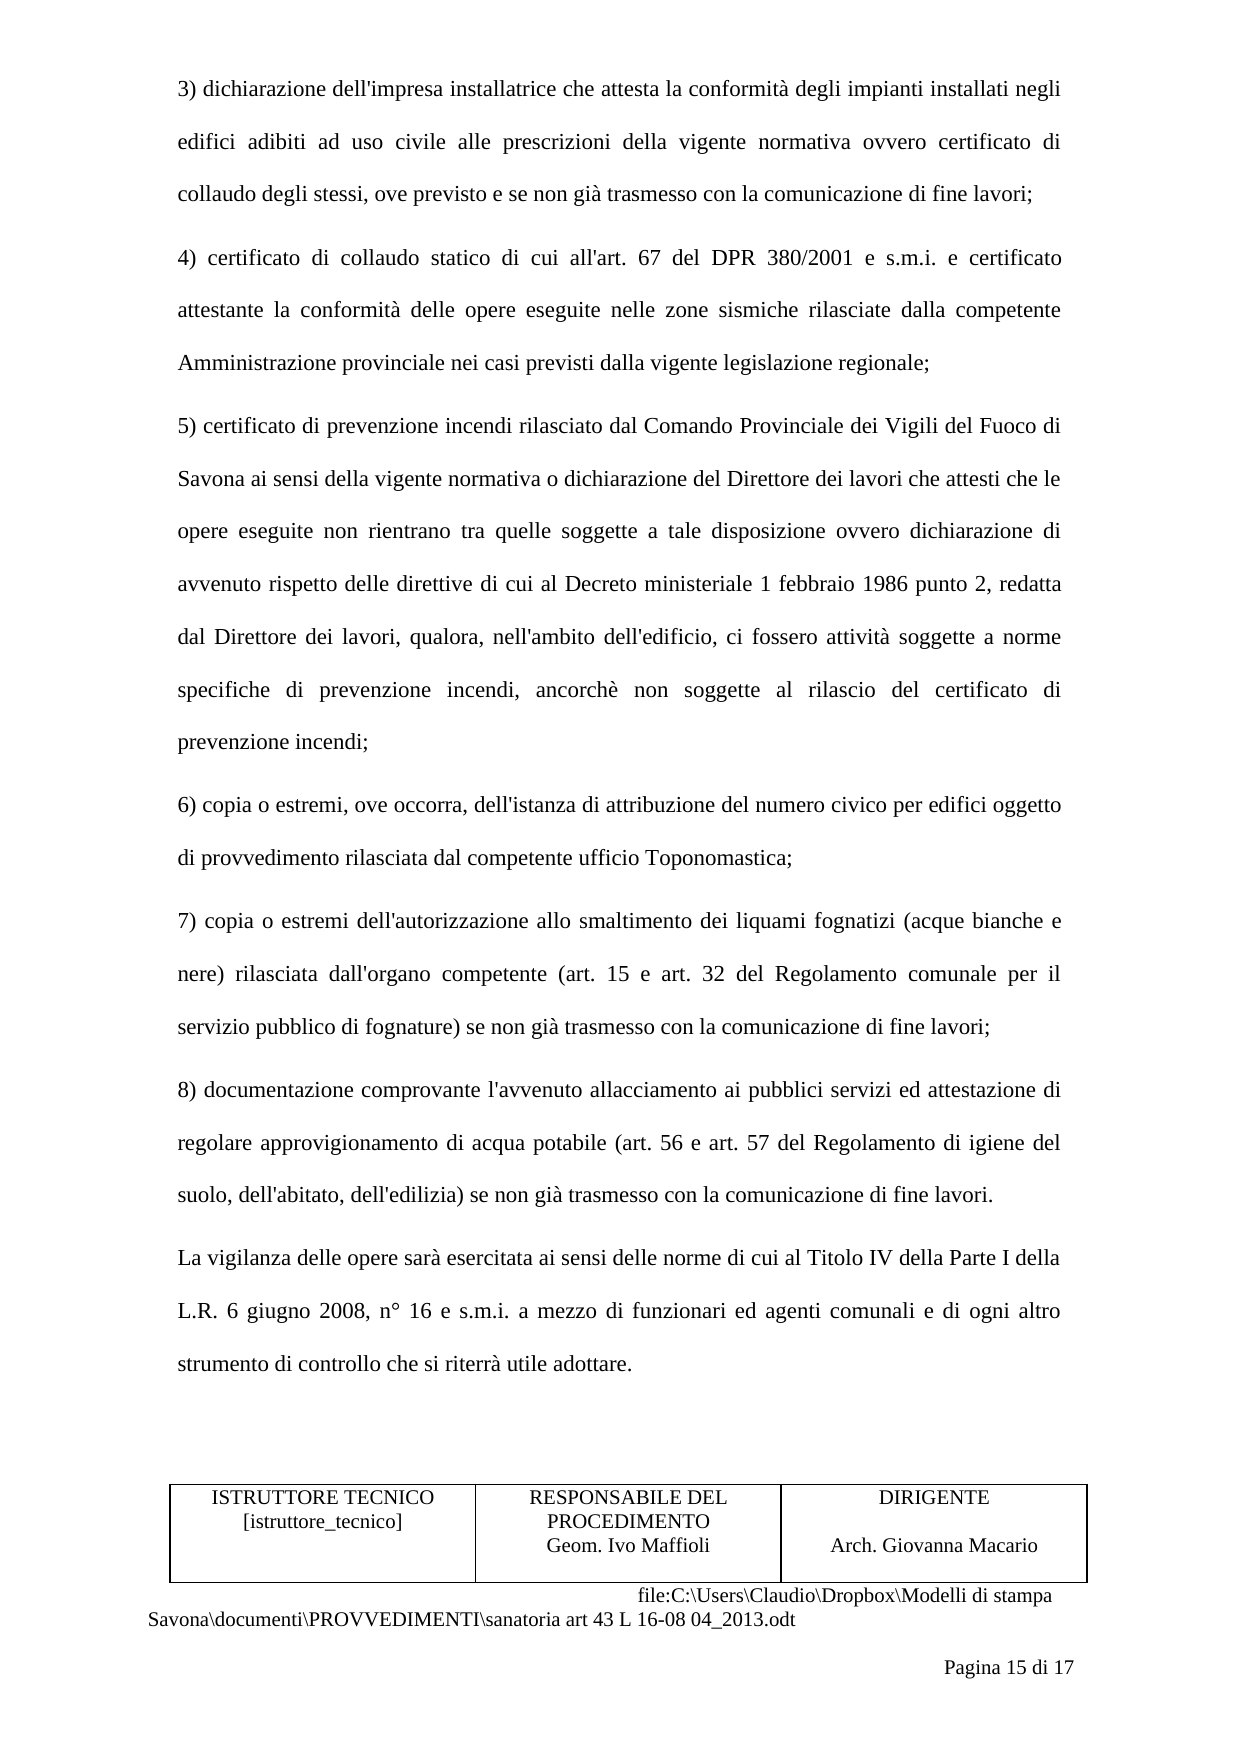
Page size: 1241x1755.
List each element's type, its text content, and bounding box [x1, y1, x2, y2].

text La vigilanza delle opere sarà esercitata ai sensi delle norme di cui al Titolo IV della Parte I della L.R. 6 giugno 2008, n° 16 e s.m.i. a mezzo di funzionari ed agenti comunali e di ogni altro strumento di controllo che si riterrà utile adottare. [177, 1244, 1063, 1376]
text 6) copia o estremi, ove occorra, dell'istanza di attribuzione del numero civico per edifici oggetto di provvedimento rilasciata dal competente ufficio Toponomastica; [177, 791, 1063, 871]
text 7) copia o estremi dell'autorizzazione allo smaltimento dei liquami fognatizi (acque bianche e nere) rilasciata dall'organo competente (art. 15 e art. 32 del Regolamento comunale per il servizio pubblico di fognature) se non già trasmesso con la comunicazione di fine lavori; [177, 907, 1063, 1039]
text 8) documentazione comprovante l'avvenuto allacciamento ai pubblici servizi ed attestazione di regolare approvigionamento di acqua potabile (art. 56 e art. 57 del Regolamento di igiene del suolo, dell'abitato, dell'edilizia) se non già trasmesso con la comunicazione di fine lavori. [177, 1076, 1063, 1208]
text 4) certificato di collaudo statico di cui all'art. 67 del DPR 380/2001 e s.m.i. e certificato attestante la conformità delle opere eseguite nelle zone sismiche rilasciate dalla competente Amministrazione provinciale nei casi previsti dalla vigente legislazione regionale; [177, 243, 1063, 375]
text 3) dichiarazione dell'impresa installatrice che attesta la conformità degli impianti installati negli edifici adibiti ad uso civile alle prescrizioni della vigente normativa ovvero certificato di collaudo degli stessi, ove previsto e se non già trasmesso con la comunicazione di fine lavori; [177, 75, 1063, 207]
text 5) certificato di prevenzione incendi rilasciato dal Comando Provinciale dei Vigili del Fuoco di Savona ai sensi della vigente normativa o dichiarazione del Direttore dei lavori che attesti che le opere eseguite non rientrano tra quelle soggette a tale disposizione ovvero dichiarazione di avvenuto rispetto delle direttive di cui al Decreto ministeriale 1 febbraio 1986 punto 2, redatta dal Direttore dei lavori, qualora, nell'ambito dell'edificio, ci fossero attività soggette a norme specifiche di prevenzione incendi, ancorchè non soggette al rilascio del certificato di prevenzione incendi; [177, 412, 1063, 755]
